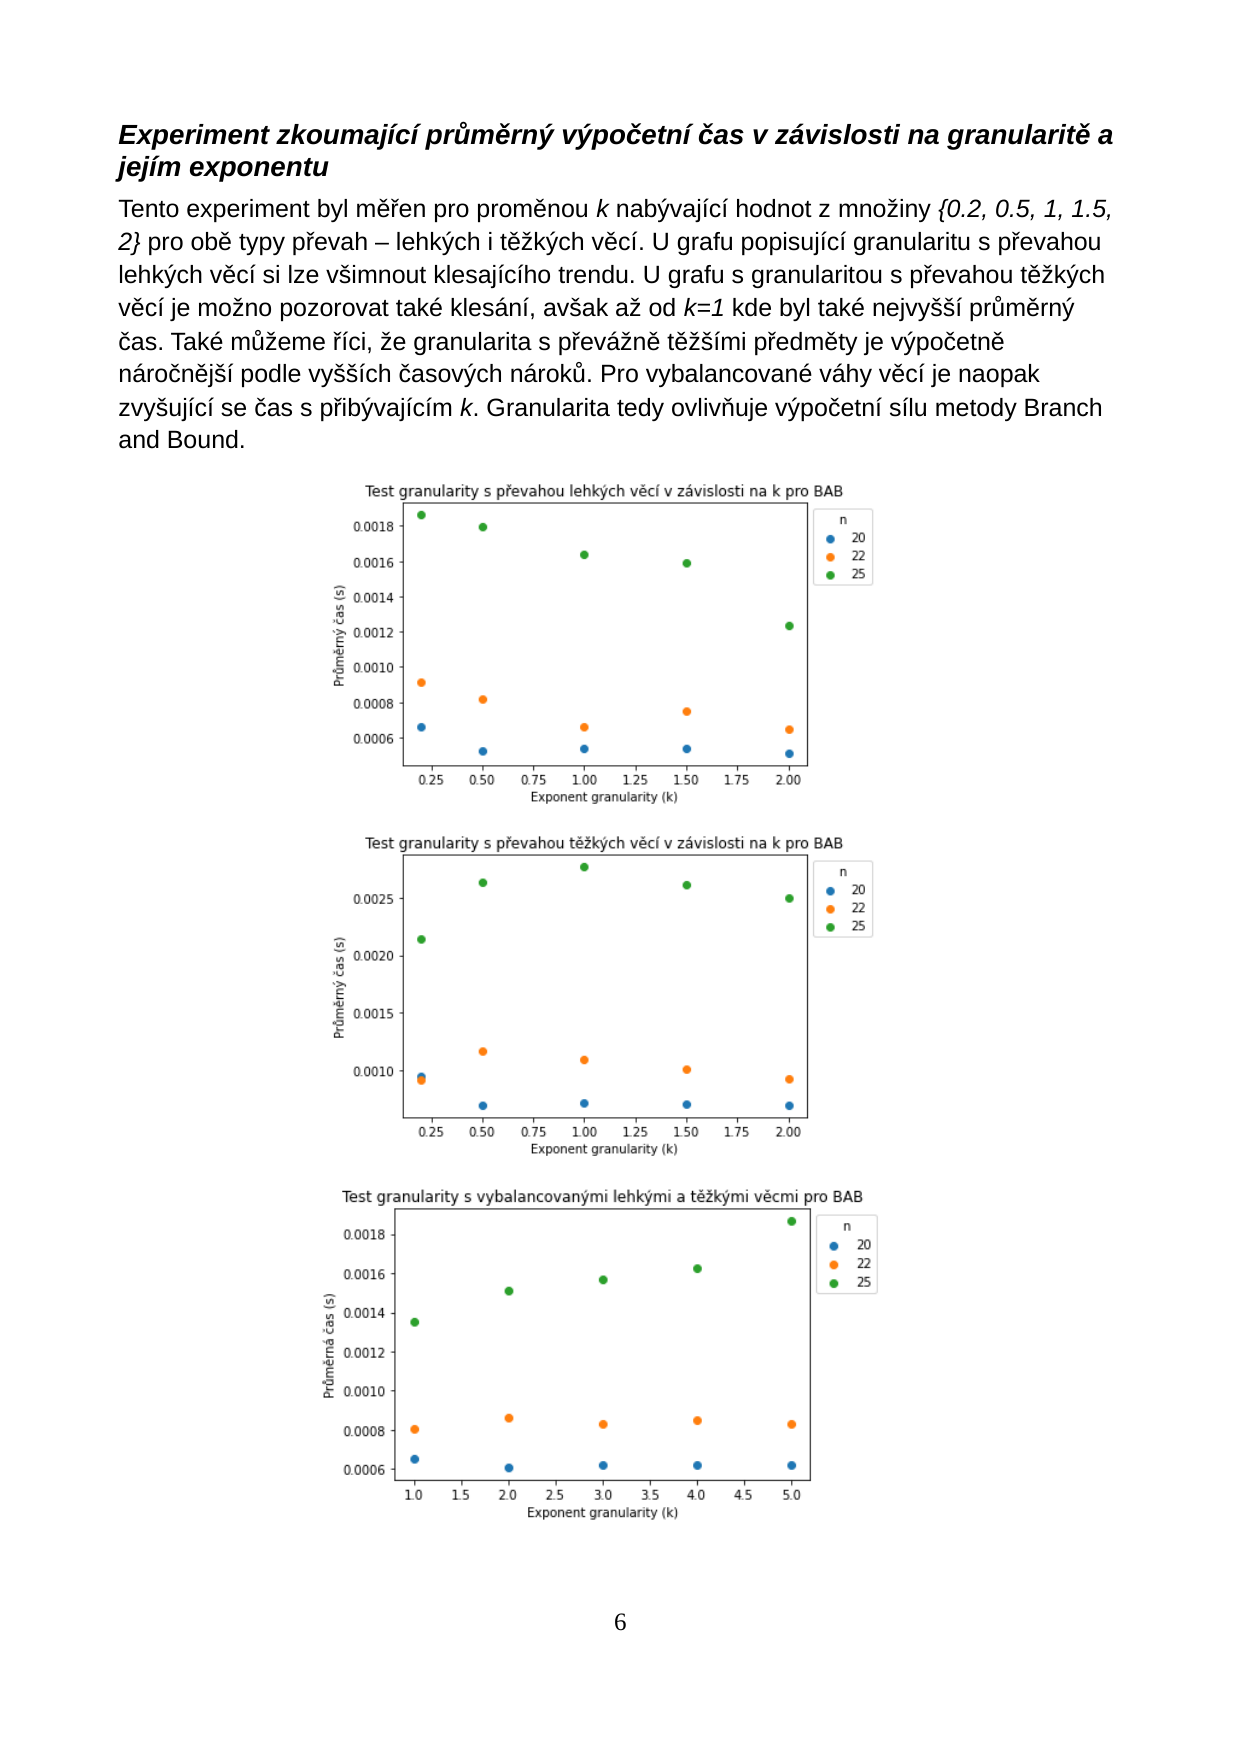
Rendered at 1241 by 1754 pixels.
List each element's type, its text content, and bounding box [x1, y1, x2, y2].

picture [328, 476, 877, 1168]
text Tento experiment byl měřen pro proměnou k nabývající hodnot z množiny {0.2, 0.5, 1, 1.5, 2} pro obě typy převah – lehkých i těžkých věcí. U grafu popisující granularitu s převahou lehkých věcí si lze všimnout klesajícího trendu. U grafu s granularitou s převahou těžkých věcí je možno pozorovat také klesání, avšak až od k=1 kde byl také nejvyšší průměrný čas. Také můžeme říci, že granularita s převážně těžšími předměty je výpočetně náročnější podle vyšších časových nároků. Pro vybalancované váhy věcí je naopak zvyšující se čas s přibývajícím k. Granularita tedy ovlivňuje výpočetní sílu metody Branch and Bound. [118, 194, 1122, 454]
subtitle Experiment zkoumající průměrný výpočetní čas v závislosti na granularitě a jejím exponentu [118, 118, 1122, 182]
picture [320, 1181, 883, 1526]
